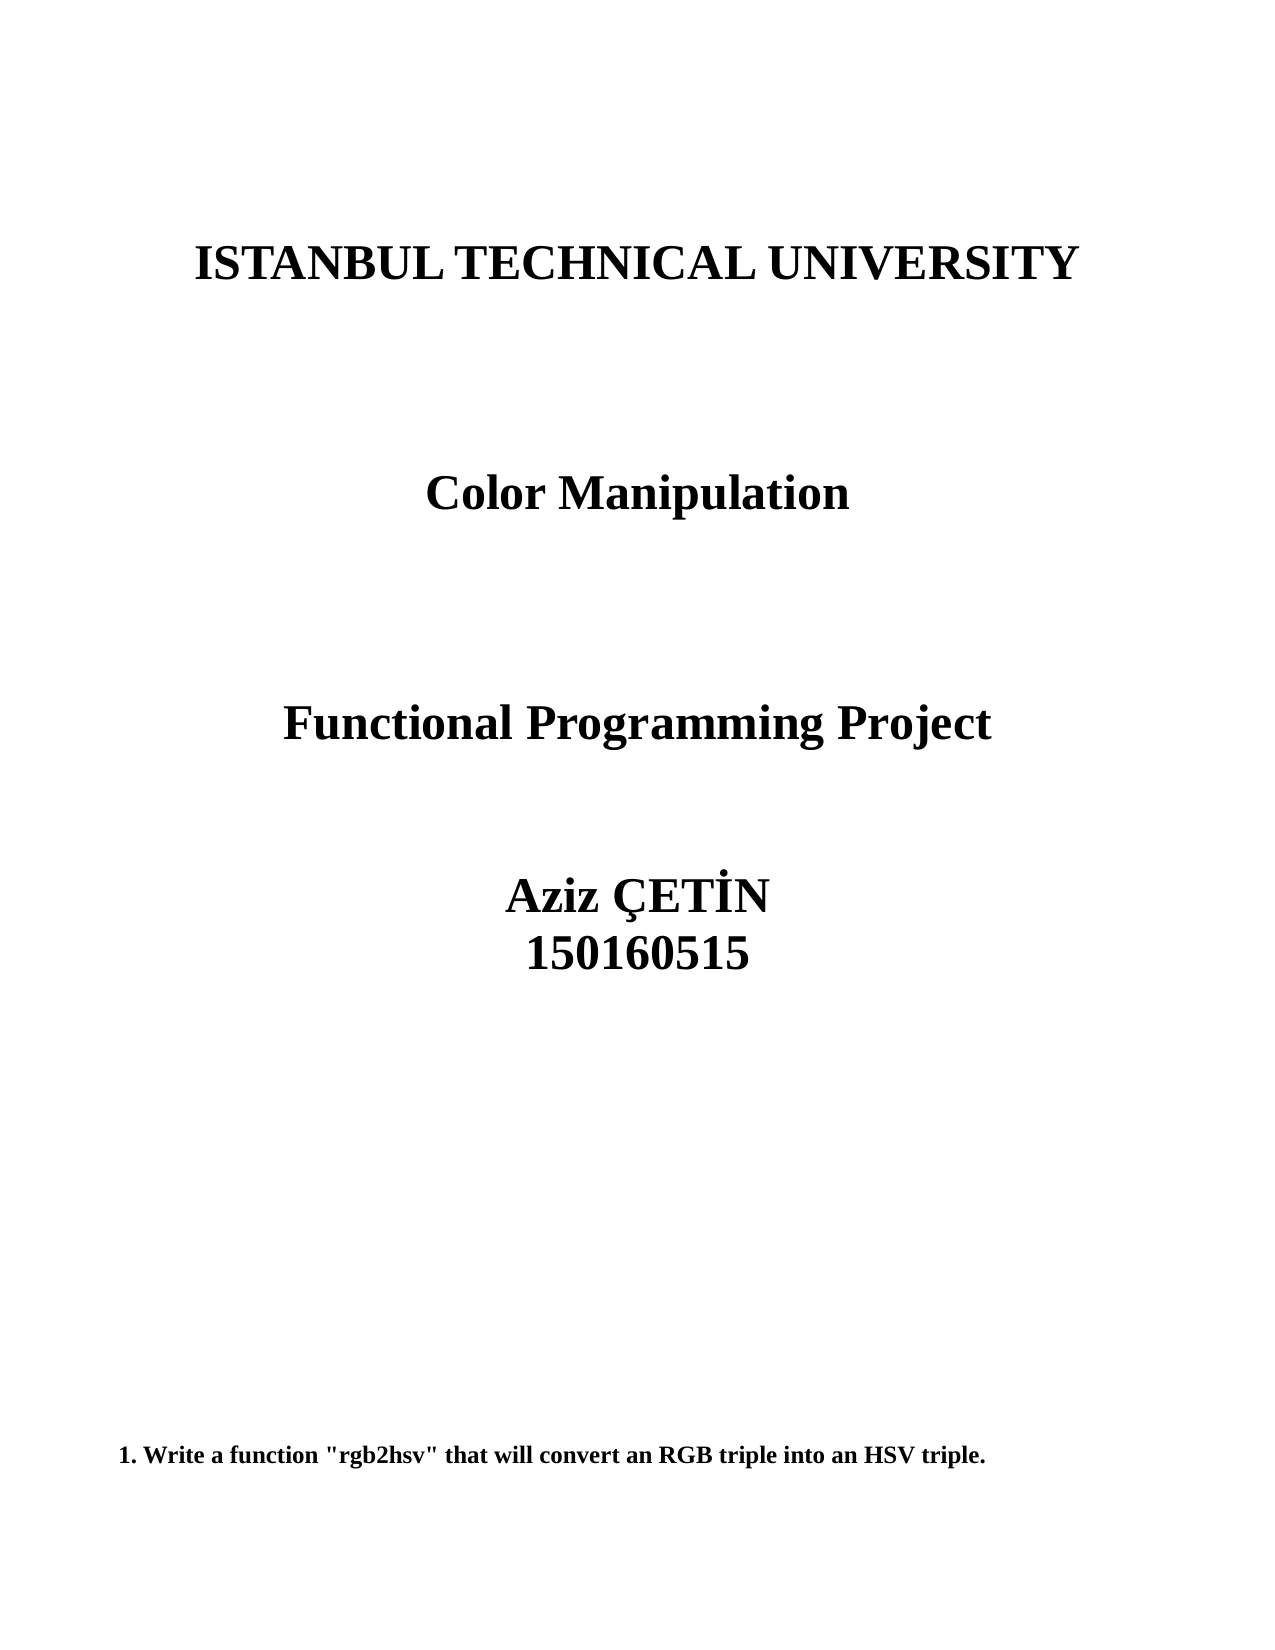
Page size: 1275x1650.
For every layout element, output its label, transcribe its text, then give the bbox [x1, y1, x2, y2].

text ISTANBUL TECHNICAL UNIVERSITY [118, 233, 1157, 291]
text 150160515 [118, 923, 1157, 981]
text Aziz ÇETİN [118, 866, 1157, 923]
text 1. Write a function "rgb2hsv" that will convert an RGB triple into an HSV triple. [118, 1441, 1157, 1469]
text Functional Programming Project [118, 693, 1157, 751]
text Color Manipulation [118, 463, 1157, 521]
